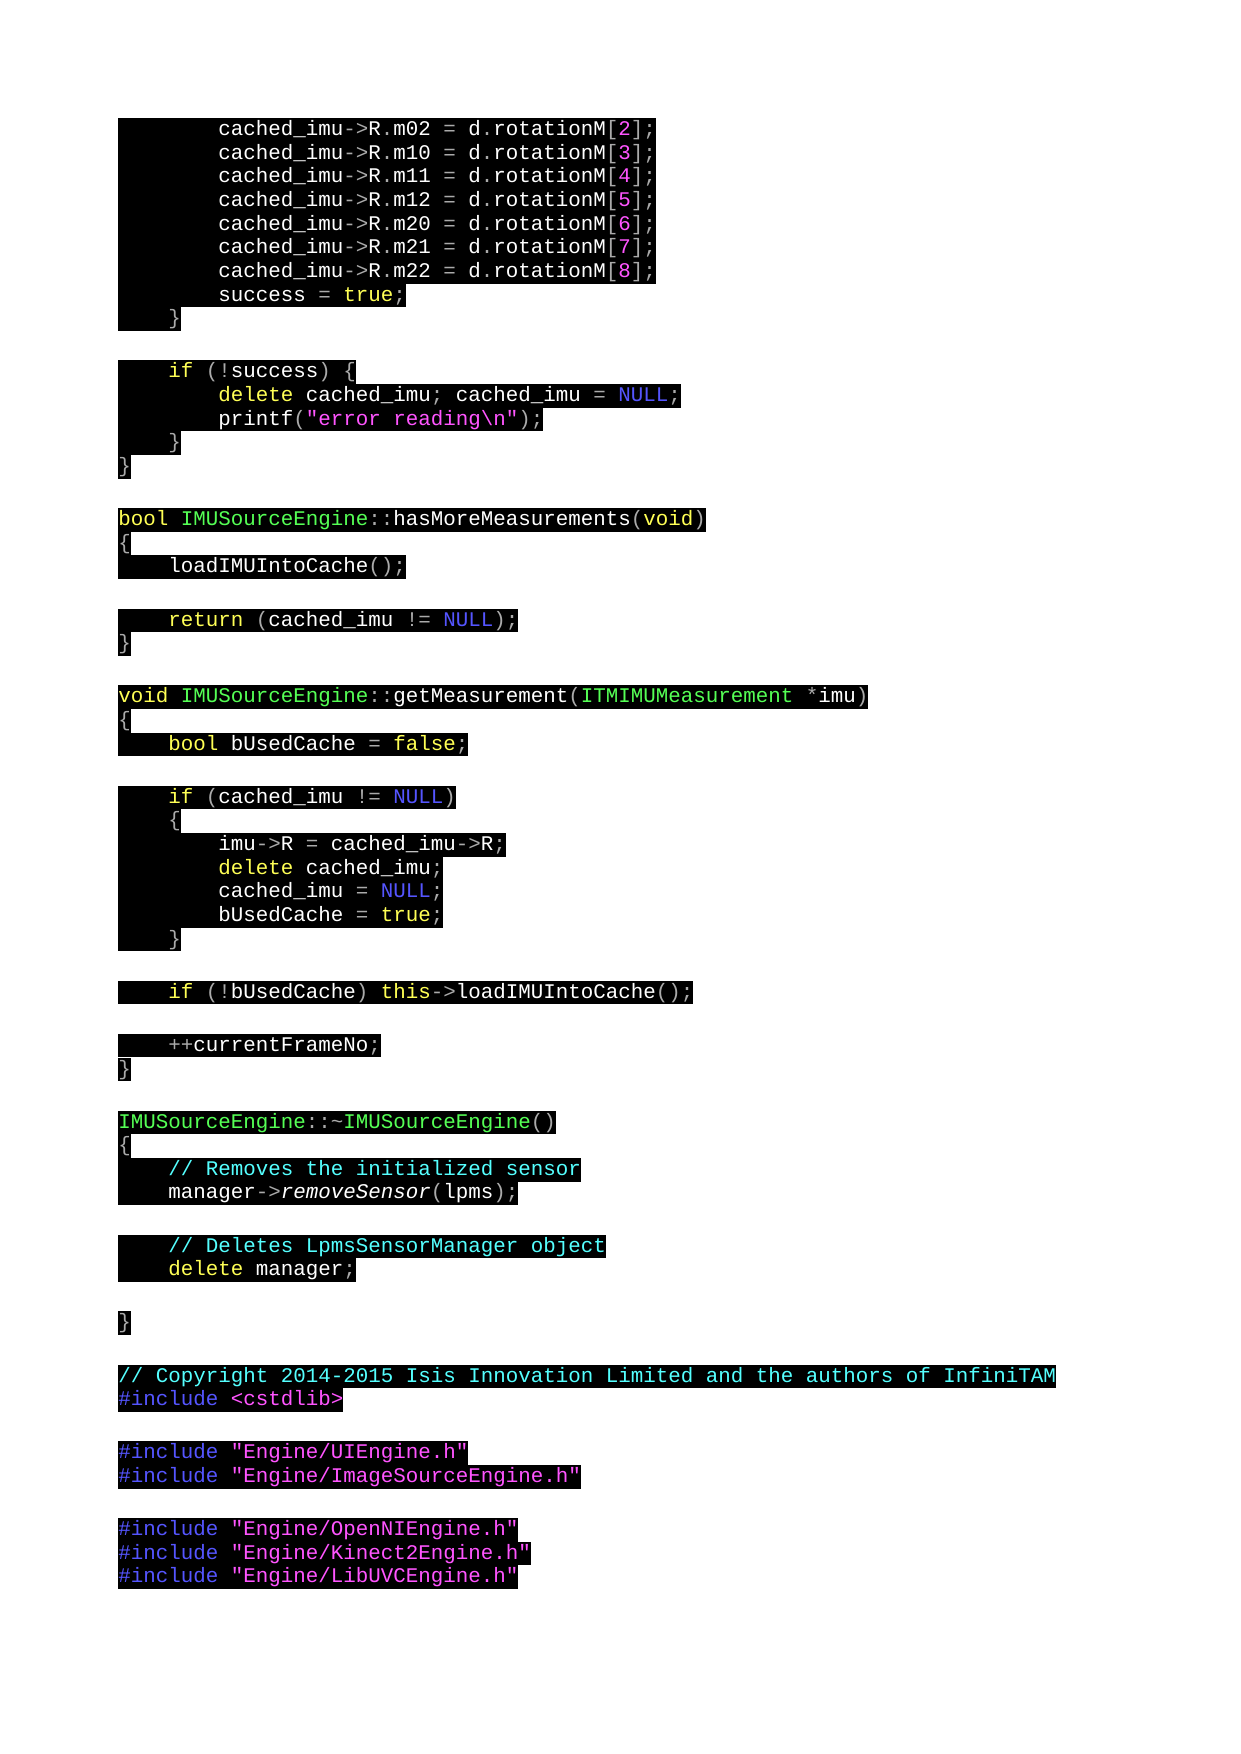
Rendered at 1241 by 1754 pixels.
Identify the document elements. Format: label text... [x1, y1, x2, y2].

text cached_imu->R.m02 = d.rotationM[2]; [118, 118, 1122, 142]
text } [118, 1057, 1122, 1081]
text { [118, 809, 1122, 833]
text if (cached_imu != NULL) [118, 786, 1122, 809]
text cached_imu->R.m10 = d.rotationM[3]; [118, 142, 1122, 165]
text #include <cstdlib> [118, 1388, 1122, 1412]
text ++currentFrameNo; [118, 1034, 1122, 1057]
text cached_imu->R.m21 = d.rotationM[7]; [118, 236, 1122, 260]
text loadIMUIntoCache(); [118, 555, 1122, 579]
text #include "Engine/OpenNIEngine.h" [118, 1518, 1122, 1542]
text cached_imu = NULL; [118, 880, 1122, 904]
text bUsedCache = true; [118, 904, 1122, 928]
text #include "Engine/Kinect2Engine.h" [118, 1542, 1122, 1565]
text imu->R = cached_imu->R; [118, 833, 1122, 857]
text cached_imu->R.m12 = d.rotationM[5]; [118, 189, 1122, 213]
text { [118, 532, 1122, 555]
text return (cached_imu != NULL); [118, 608, 1122, 632]
text { [118, 709, 1122, 733]
text bool IMUSourceEngine::hasMoreMeasurements(void) [118, 508, 1122, 532]
text cached_imu->R.m22 = d.rotationM[8]; [118, 260, 1122, 284]
text delete manager; [118, 1258, 1122, 1282]
text } [118, 431, 1122, 455]
text } [118, 928, 1122, 951]
text { [118, 1134, 1122, 1158]
text success = true; [118, 284, 1122, 307]
text cached_imu->R.m20 = d.rotationM[6]; [118, 213, 1122, 236]
text cached_imu->R.m11 = d.rotationM[4]; [118, 165, 1122, 189]
text if (!bUsedCache) this->loadIMUIntoCache(); [118, 981, 1122, 1004]
text if (!success) { [118, 360, 1122, 384]
text manager->removeSensor(lpms); [118, 1182, 1122, 1205]
text IMUSourceEngine::~IMUSourceEngine() [118, 1111, 1122, 1134]
text } [118, 455, 1122, 479]
text } [118, 307, 1122, 331]
text #include "Engine/UIEngine.h" [118, 1441, 1122, 1465]
text #include "Engine/ImageSourceEngine.h" [118, 1465, 1122, 1489]
text // Deletes LpmsSensorManager object [118, 1235, 1122, 1258]
text } [118, 1311, 1122, 1335]
text } [118, 632, 1122, 656]
text #include "Engine/LibUVCEngine.h" [118, 1565, 1122, 1589]
text delete cached_imu; [118, 857, 1122, 880]
text void IMUSourceEngine::getMeasurement(ITMIMUMeasurement *imu) [118, 685, 1122, 709]
text // Copyright 2014-2015 Isis Innovation Limited and the authors of InfiniTAM [118, 1364, 1122, 1388]
text // Removes the initialized sensor [118, 1158, 1122, 1182]
text delete cached_imu; cached_imu = NULL; [118, 384, 1122, 408]
text bool bUsedCache = false; [118, 733, 1122, 756]
text printf("error reading\n"); [118, 408, 1122, 431]
